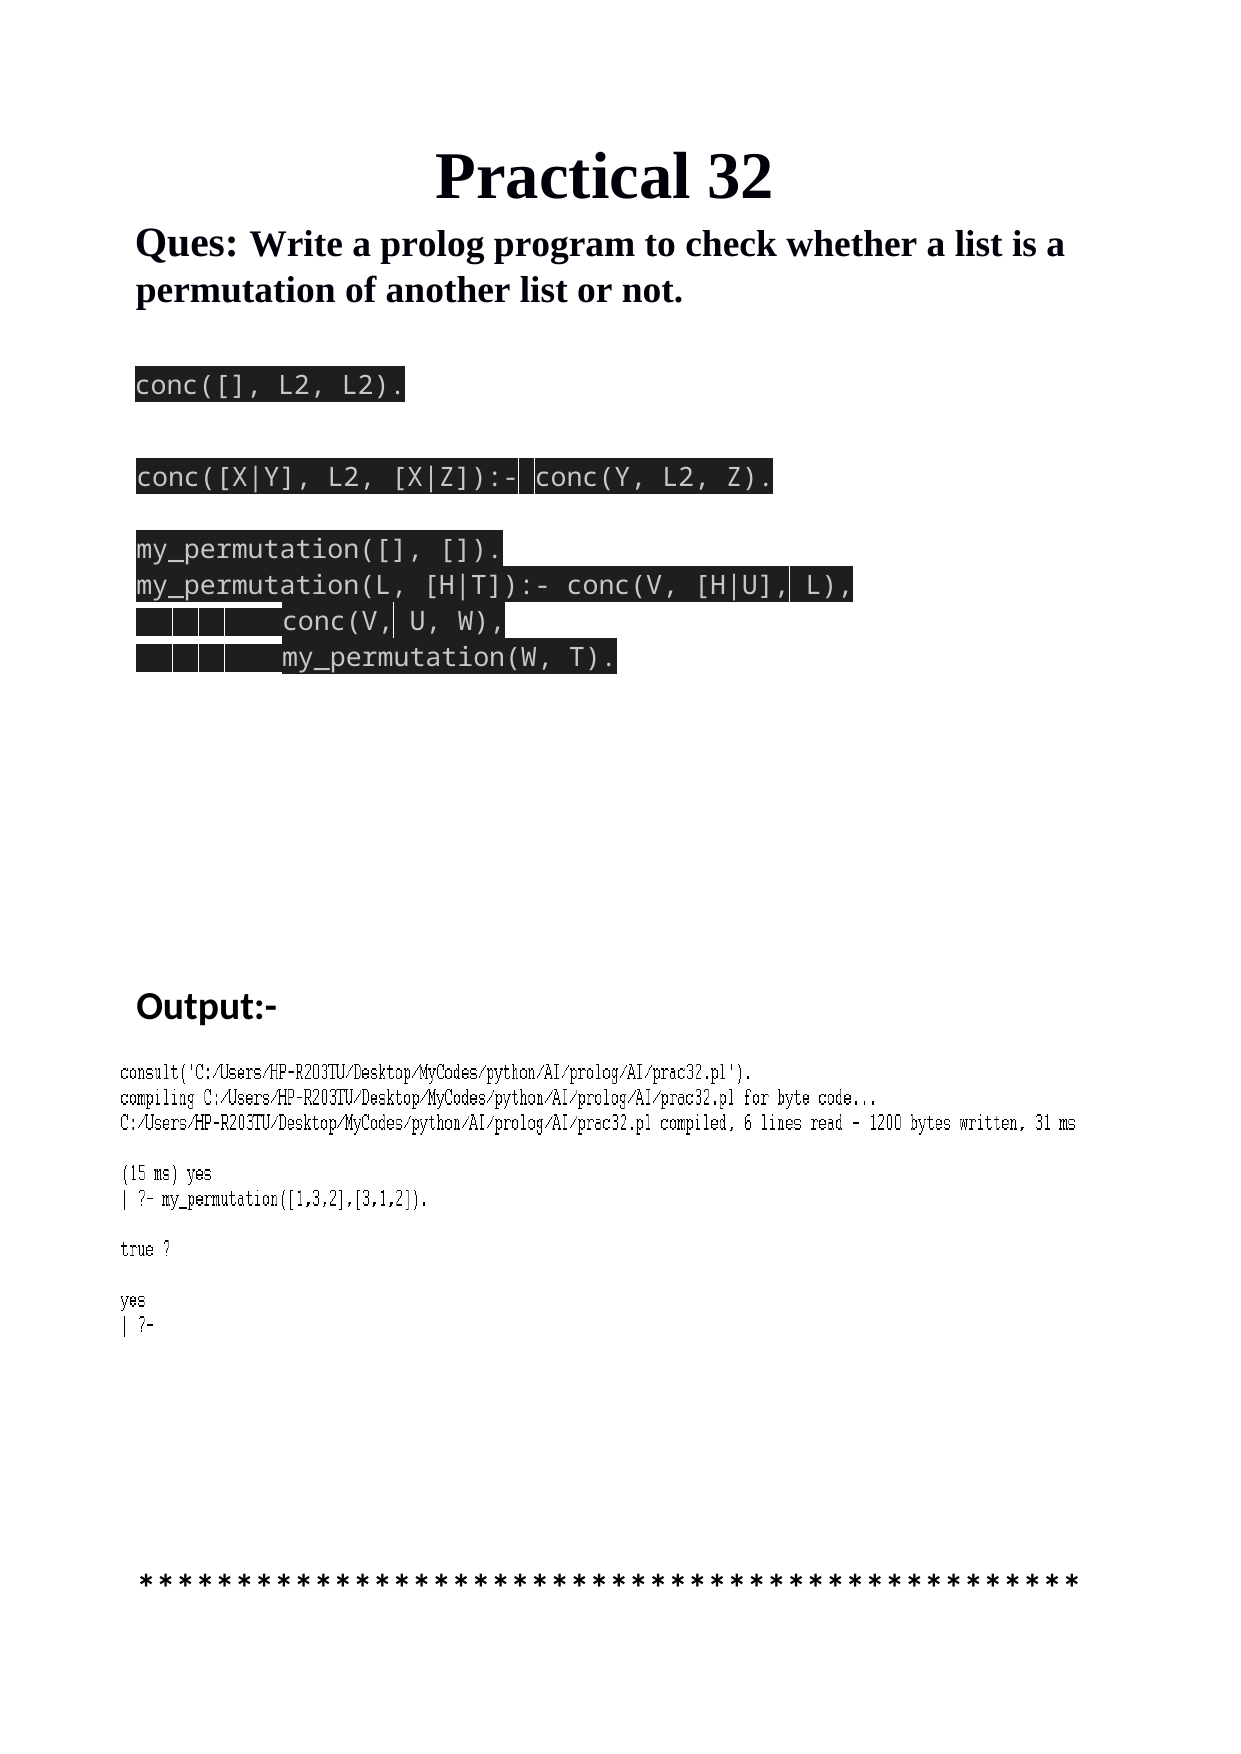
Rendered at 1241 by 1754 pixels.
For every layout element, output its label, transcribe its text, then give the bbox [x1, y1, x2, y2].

text Ques: Write a prolog program to check whether a list is a permutation of another list or not. [134, 218, 1088, 311]
text my_permutation(W, T). [136, 638, 1088, 674]
text my_permutation(L, [H|T]):- conc(V, [H|U], L), [136, 566, 1088, 602]
text conc([X|Y], L2, [X|Z]):- conc(Y, L2, Z). [136, 458, 1088, 494]
picture [120, 1057, 1137, 1354]
text my_permutation([], []). [136, 530, 1088, 566]
text ************************************************ [136, 1564, 1088, 1612]
subtitle Practical 32 [136, 136, 1074, 212]
text conc(V, U, W), [136, 602, 1088, 638]
text Output:- [136, 981, 1088, 1030]
text conc([], L2, L2). [134, 366, 1088, 402]
